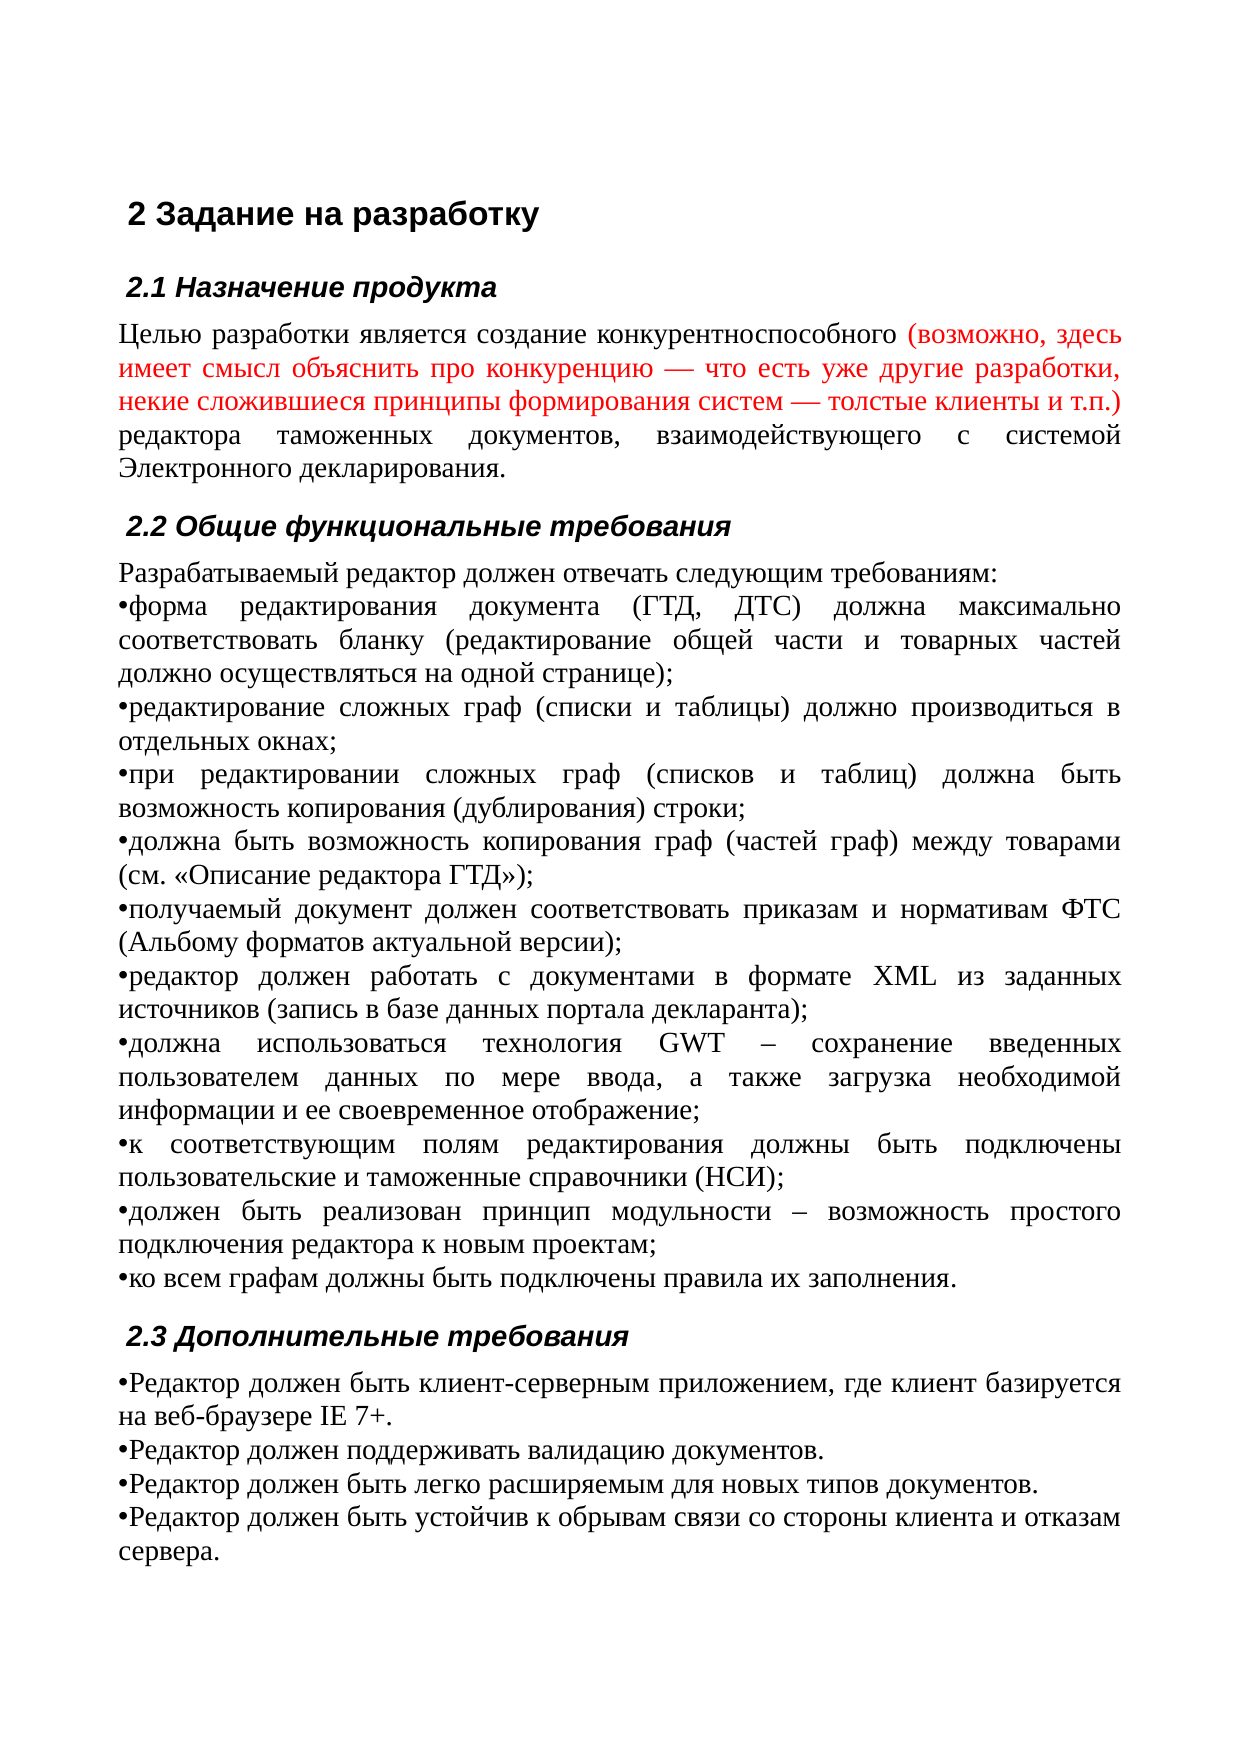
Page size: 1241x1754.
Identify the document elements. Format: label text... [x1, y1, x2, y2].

subtitle Общие функциональные требования [118, 509, 1122, 542]
list ко всем графам должны быть подключены правила их заполнения. [118, 1260, 1122, 1294]
list редактирование сложных граф (списки и таблицы) должно производиться в отдельных окнах; [118, 689, 1122, 756]
subtitle Задание на разработку [118, 194, 1122, 233]
list должна быть возможность копирования граф (частей граф) между товарами (см. «Описание редактора ГТД»); [118, 823, 1122, 891]
list Редактор должен поддерживать валидацию документов. [118, 1432, 1122, 1466]
list форма редактирования документа (ГТД, ДТС) должна максимально соответствовать бланку (редактирование общей части и товарных частей должно осуществляться на одной странице); [118, 588, 1122, 689]
subtitle Назначение продукта [118, 270, 1122, 304]
list Редактор должен быть легко расширяемым для новых типов документов. [118, 1466, 1122, 1499]
list Редактор должен быть клиент-серверным приложением, где клиент базируется на веб-браузере IE 7+. [118, 1365, 1122, 1432]
list редактор должен работать с документами в формате XML из заданных источников (запись в базе данных портала декларанта); [118, 958, 1122, 1025]
text Целью разработки является создание конкурентноспособного (возможно, здесь имеет смысл объяснить про конкуренцию — что есть уже другие разработки, некие сложившиеся принципы формирования систем — толстые клиенты и т.п.) редактора таможенных документов, взаимодействующего с системой Электронного декларирования. [118, 316, 1122, 484]
list Редактор должен быть устойчив к обрывам связи со стороны клиента и отказам сервера. [118, 1499, 1122, 1567]
subtitle Дополнительные требования [118, 1319, 1122, 1352]
list при редактировании сложных граф (списков и таблиц) должна быть возможность копирования (дублирования) строки; [118, 756, 1122, 823]
text Разрабатываемый редактор должен отвечать следующим требованиям: [118, 555, 1122, 588]
list должна использоваться технология GWT – сохранение введенных пользователем данных по мере ввода, а также загрузка необходимой информации и ее своевременное отображение; [118, 1025, 1122, 1126]
list должен быть реализован принцип модульности – возможность простого подключения редактора к новым проектам; [118, 1193, 1122, 1260]
list получаемый документ должен соответствовать приказам и нормативам ФТС (Альбому форматов актуальной версии); [118, 891, 1122, 958]
list к соответствующим полям редактирования должны быть подключены пользовательские и таможенные справочники (НСИ); [118, 1126, 1122, 1193]
